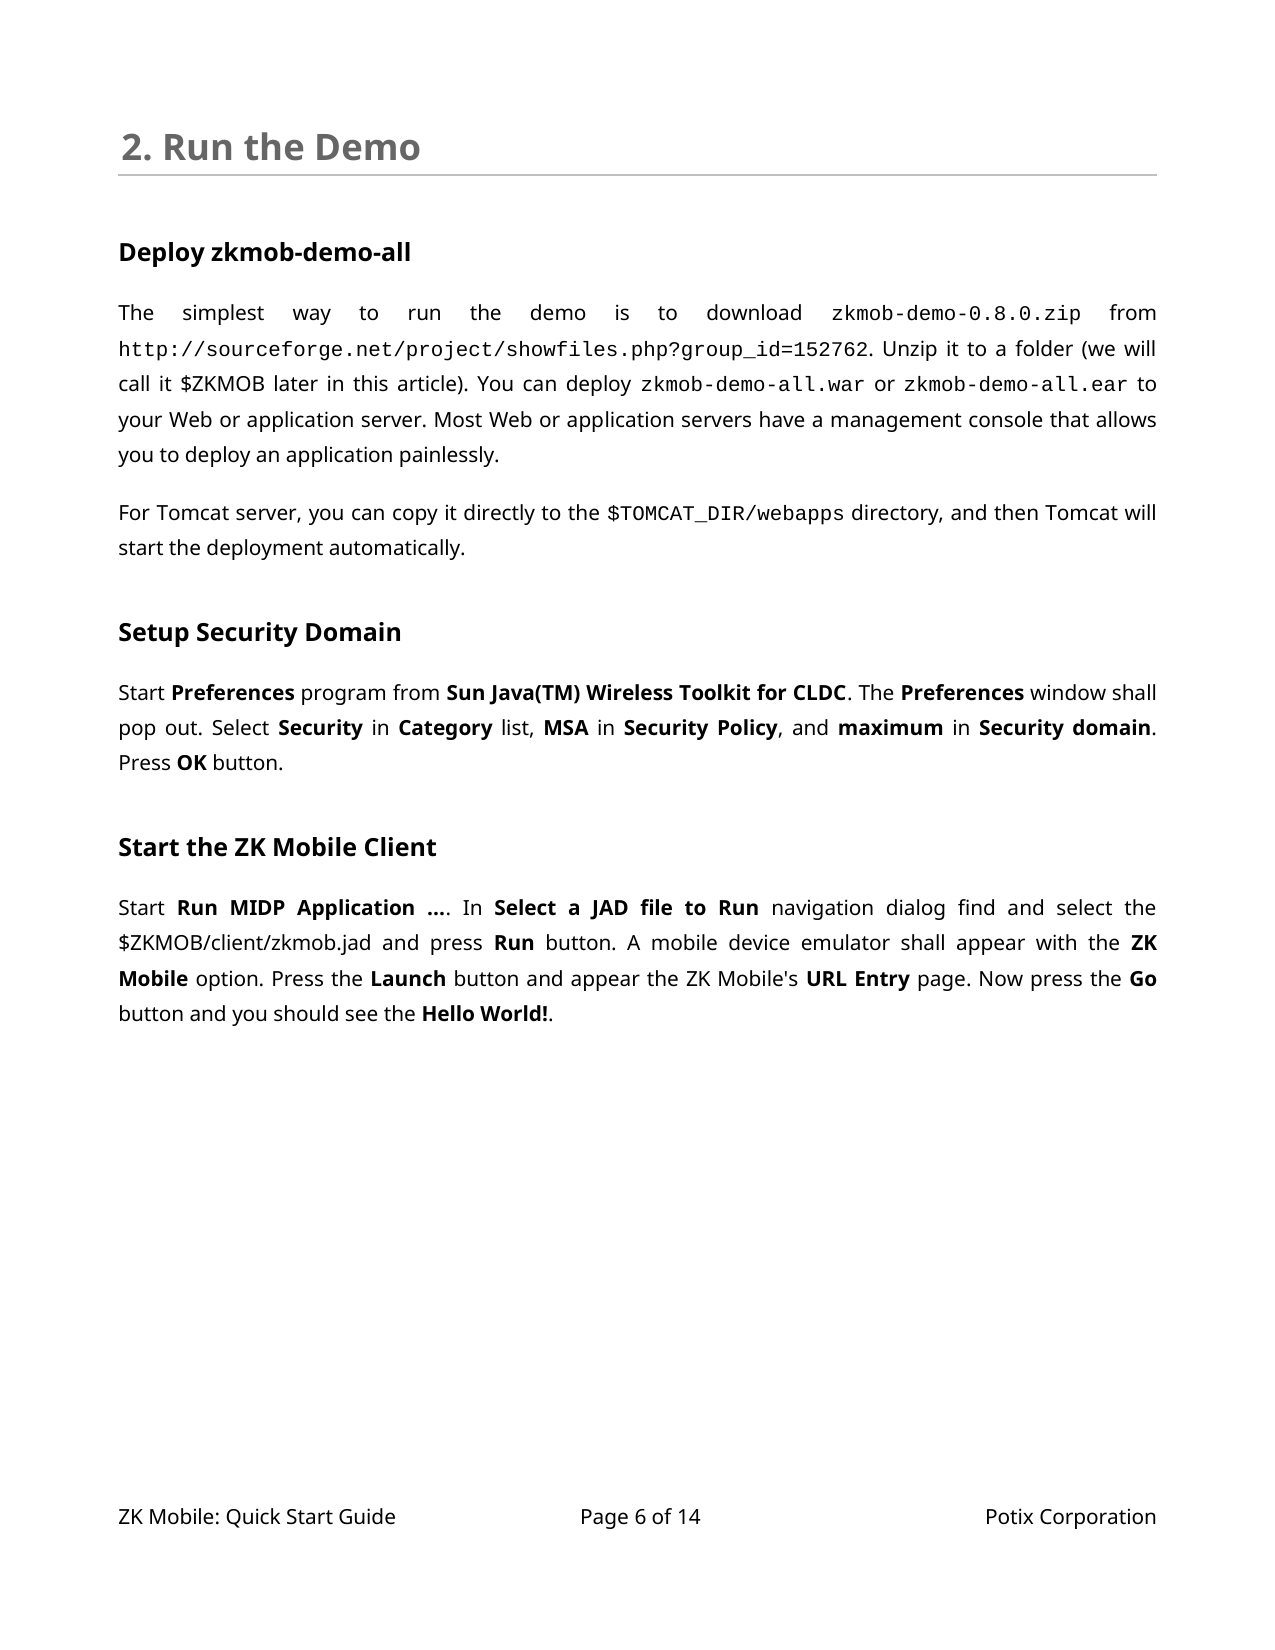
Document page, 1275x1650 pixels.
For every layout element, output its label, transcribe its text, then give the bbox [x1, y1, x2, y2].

text Start Preferences program from Sun Java(TM) Wireless Toolkit for CLDC. The Preferences window shall pop out. Select Security in Category list, MSA in Security Policy, and maximum in Security domain. Press OK button. [118, 678, 1157, 777]
text The simplest way to run the demo is to download zkmob-demo-0.8.0.zip from http://sourceforge.net/project/showfiles.php?group_id=152762. Unzip it to a folder (we will call it $ZKMOB later in this article). You can deploy zkmob-demo-all.war or zkmob-demo-all.ear to your Web or application server. Most Web or application servers have a management console that allows you to deploy an application painlessly. [118, 298, 1157, 468]
text Start Run MIDP Application .... In Select a JAD file to Run navigation dialog find and select the $ZKMOB/client/zkmob.jad and press Run button. A mobile device emulator shall appear with the ZK Mobile option. Press the Launch button and appear the ZK Mobile's URL Entry page. Now press the Go button and you should see the Hello World!. [118, 893, 1157, 1027]
subtitle Deploy zkmob-demo-all [118, 235, 1157, 269]
subtitle Start the ZK Mobile Client [118, 830, 1157, 864]
subtitle Setup Security Domain [118, 615, 1157, 649]
subtitle 2. Run the Demo [118, 118, 1157, 174]
text For Tomcat server, you can copy it directly to the $TOMCAT_DIR/webapps directory, and then Tomcat will start the deployment automatically. [118, 498, 1157, 562]
